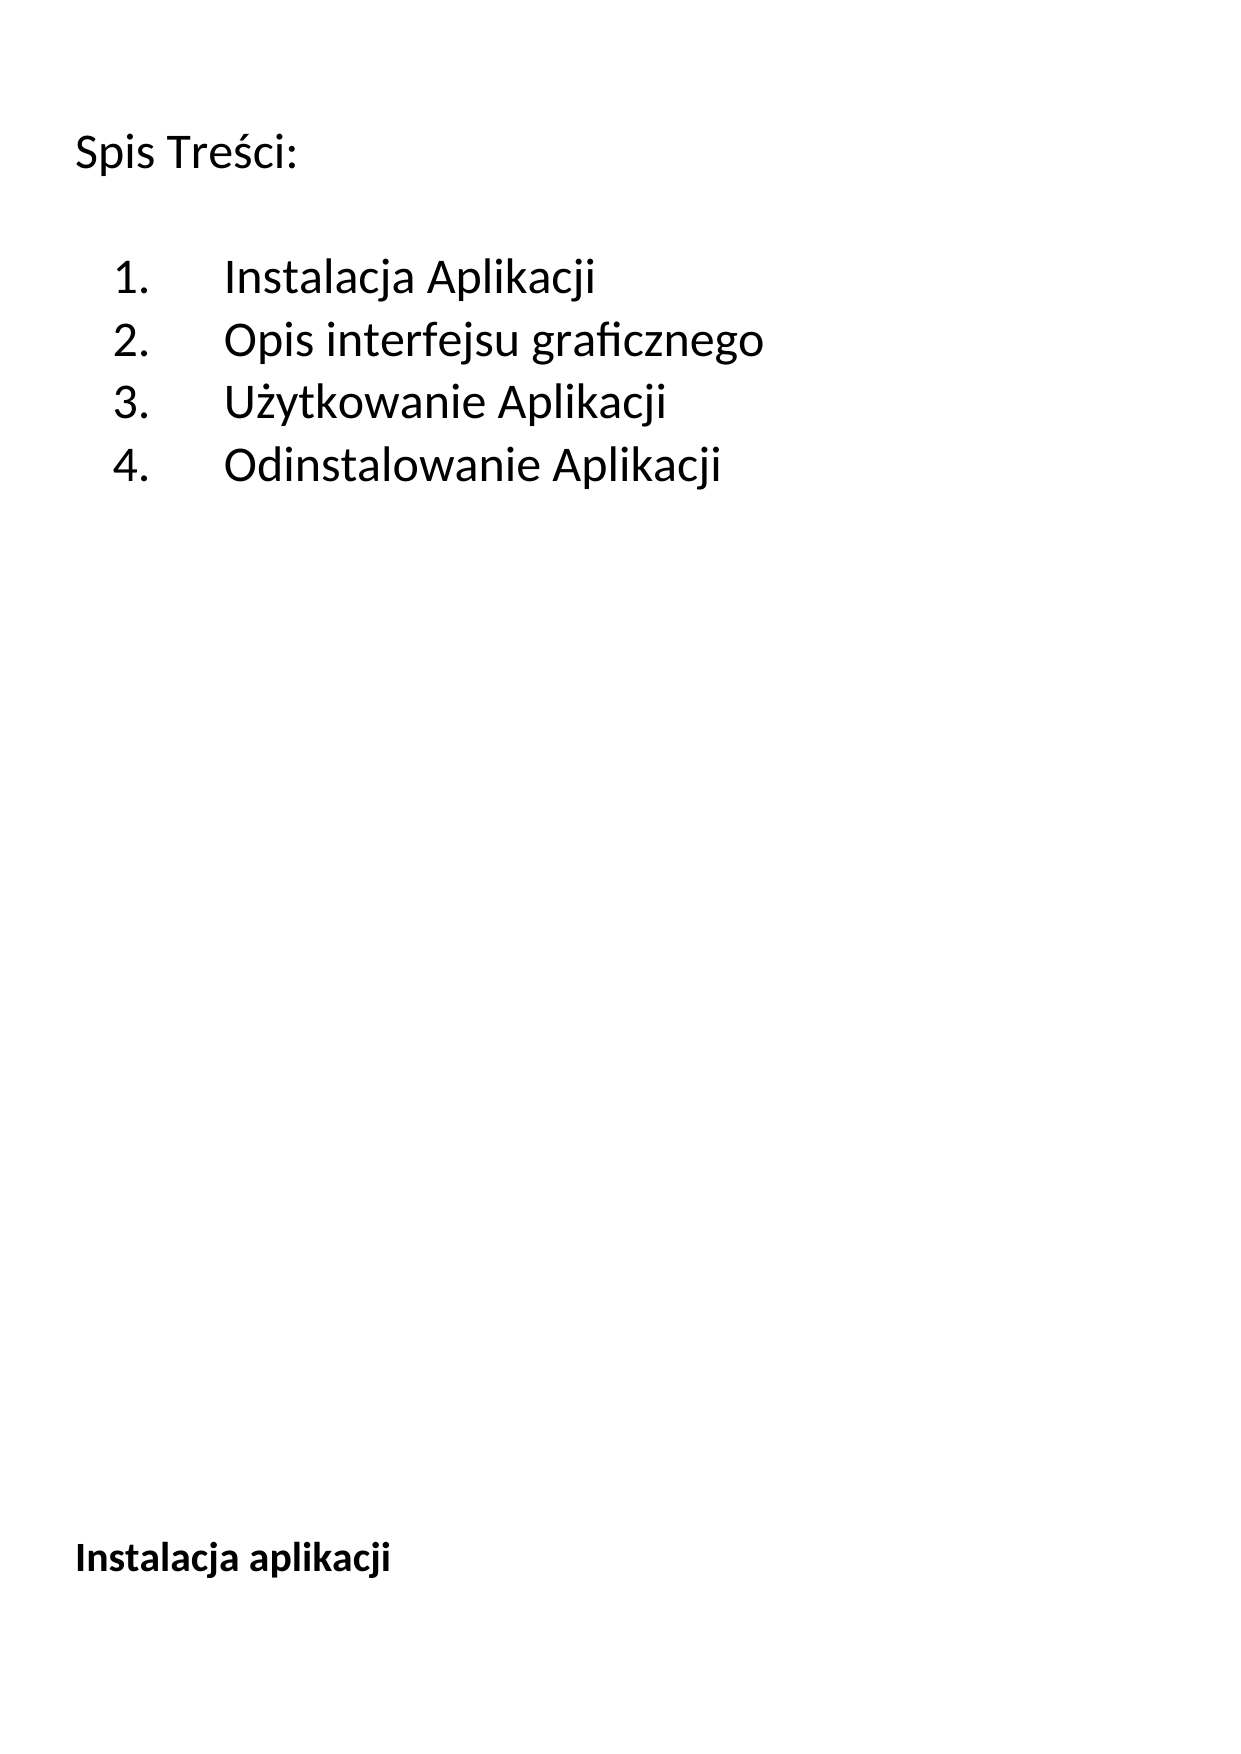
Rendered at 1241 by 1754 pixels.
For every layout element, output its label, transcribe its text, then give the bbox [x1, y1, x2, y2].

text Instalacja aplikacji [75, 1531, 1165, 1582]
list Odinstalowanie Aplikacji [112, 433, 1165, 494]
list Instalacja Aplikacji [112, 245, 1165, 306]
list Użytkowanie Aplikacji [112, 370, 1165, 431]
list Opis interfejsu graficznego [112, 308, 1165, 369]
text Spis Treści: [75, 120, 1165, 181]
